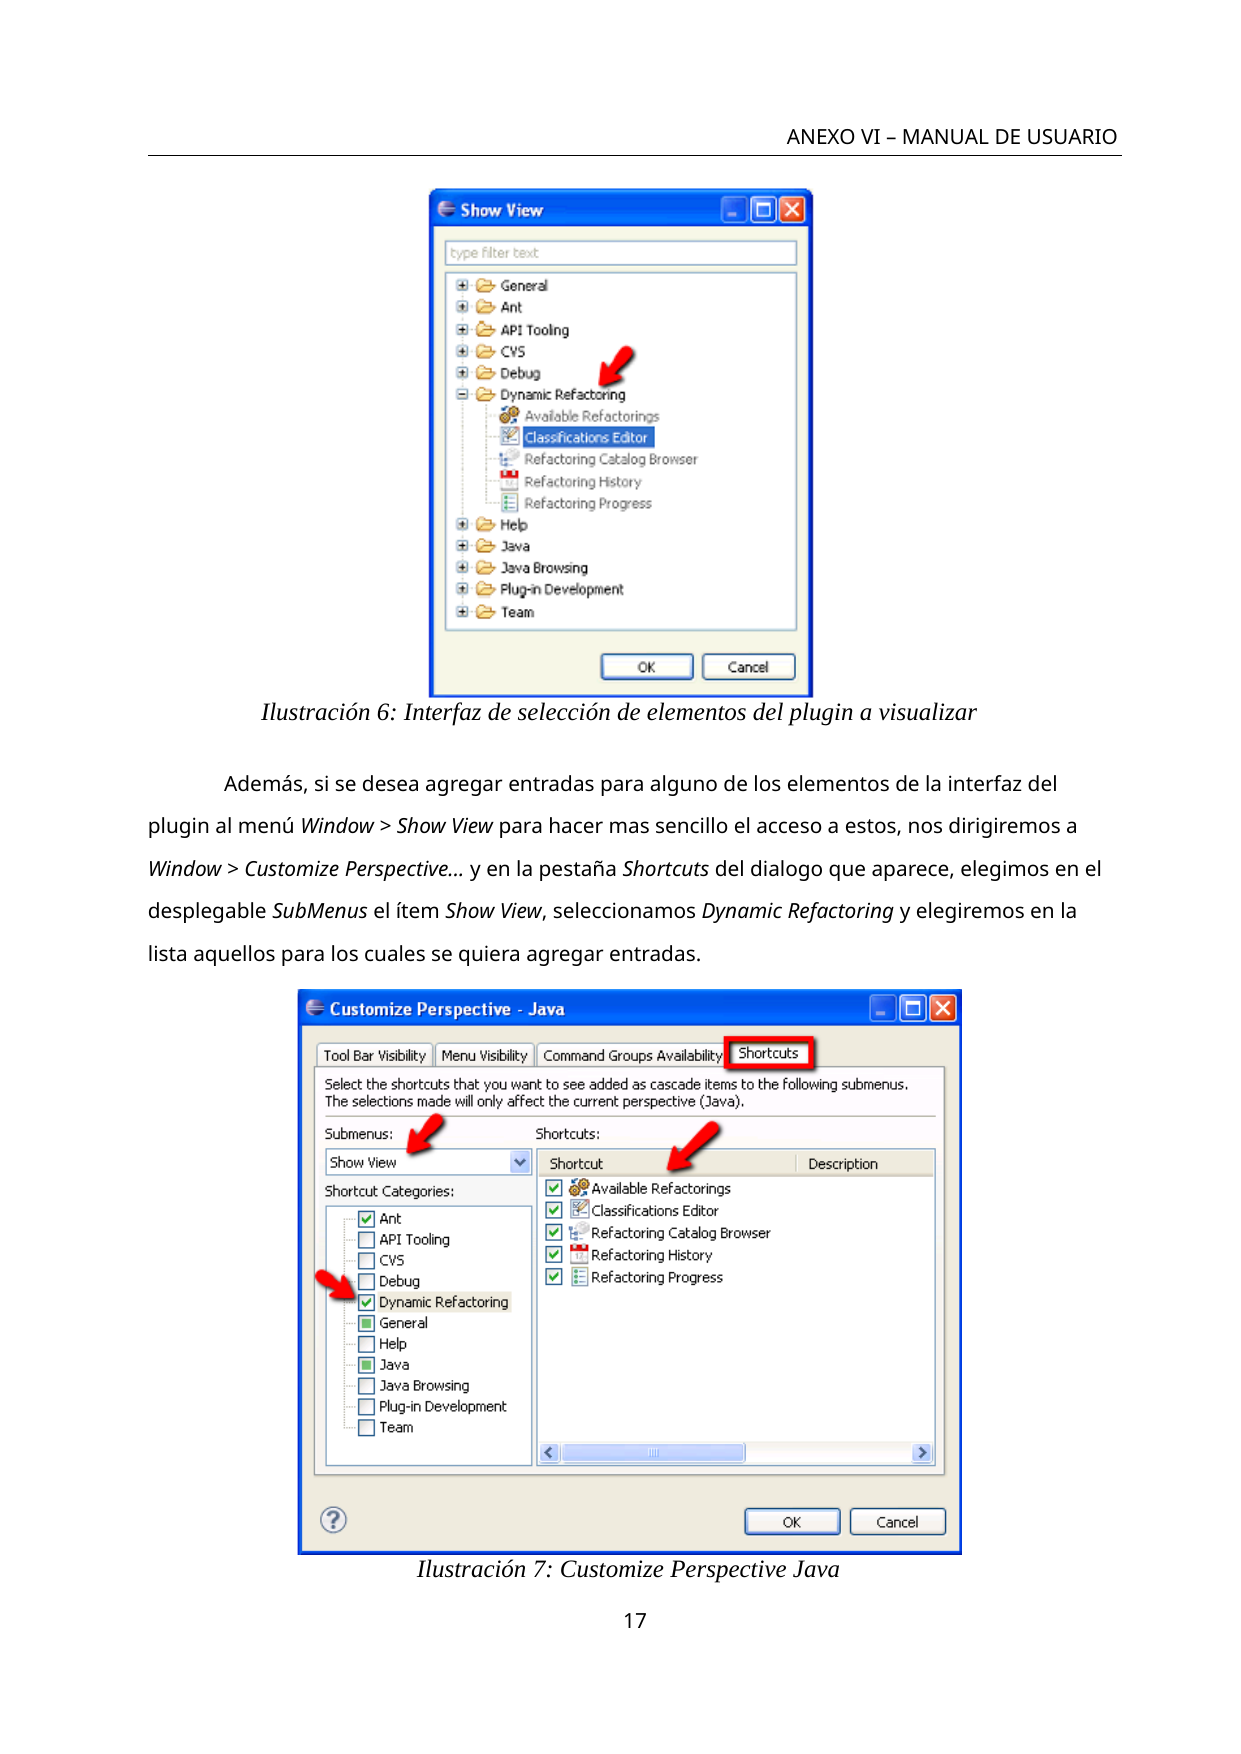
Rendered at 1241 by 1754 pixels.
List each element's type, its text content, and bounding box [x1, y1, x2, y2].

text Además, si se desea agregar entradas para alguno de los elementos de la interfaz del plugin al menú Window > Show View para hacer mas sencillo el acceso a estos, nos dirigiremos a Window > Customize Perspective... y en la pestaña Shortcuts del dialogo que aparece, elegimos en el desplegable SubMenus el ítem Show View, seleccionamos Dynamic Refactoring y elegiremos en la lista aquellos para los cuales se quiera agregar entradas. [148, 185, 1122, 967]
picture [297, 989, 962, 1555]
text Ilustración 6: Interfaz de selección de elementos del plugin a visualizar [257, 197, 983, 726]
text Ilustración 7: Customize Perspective Java [297, 1555, 962, 1583]
